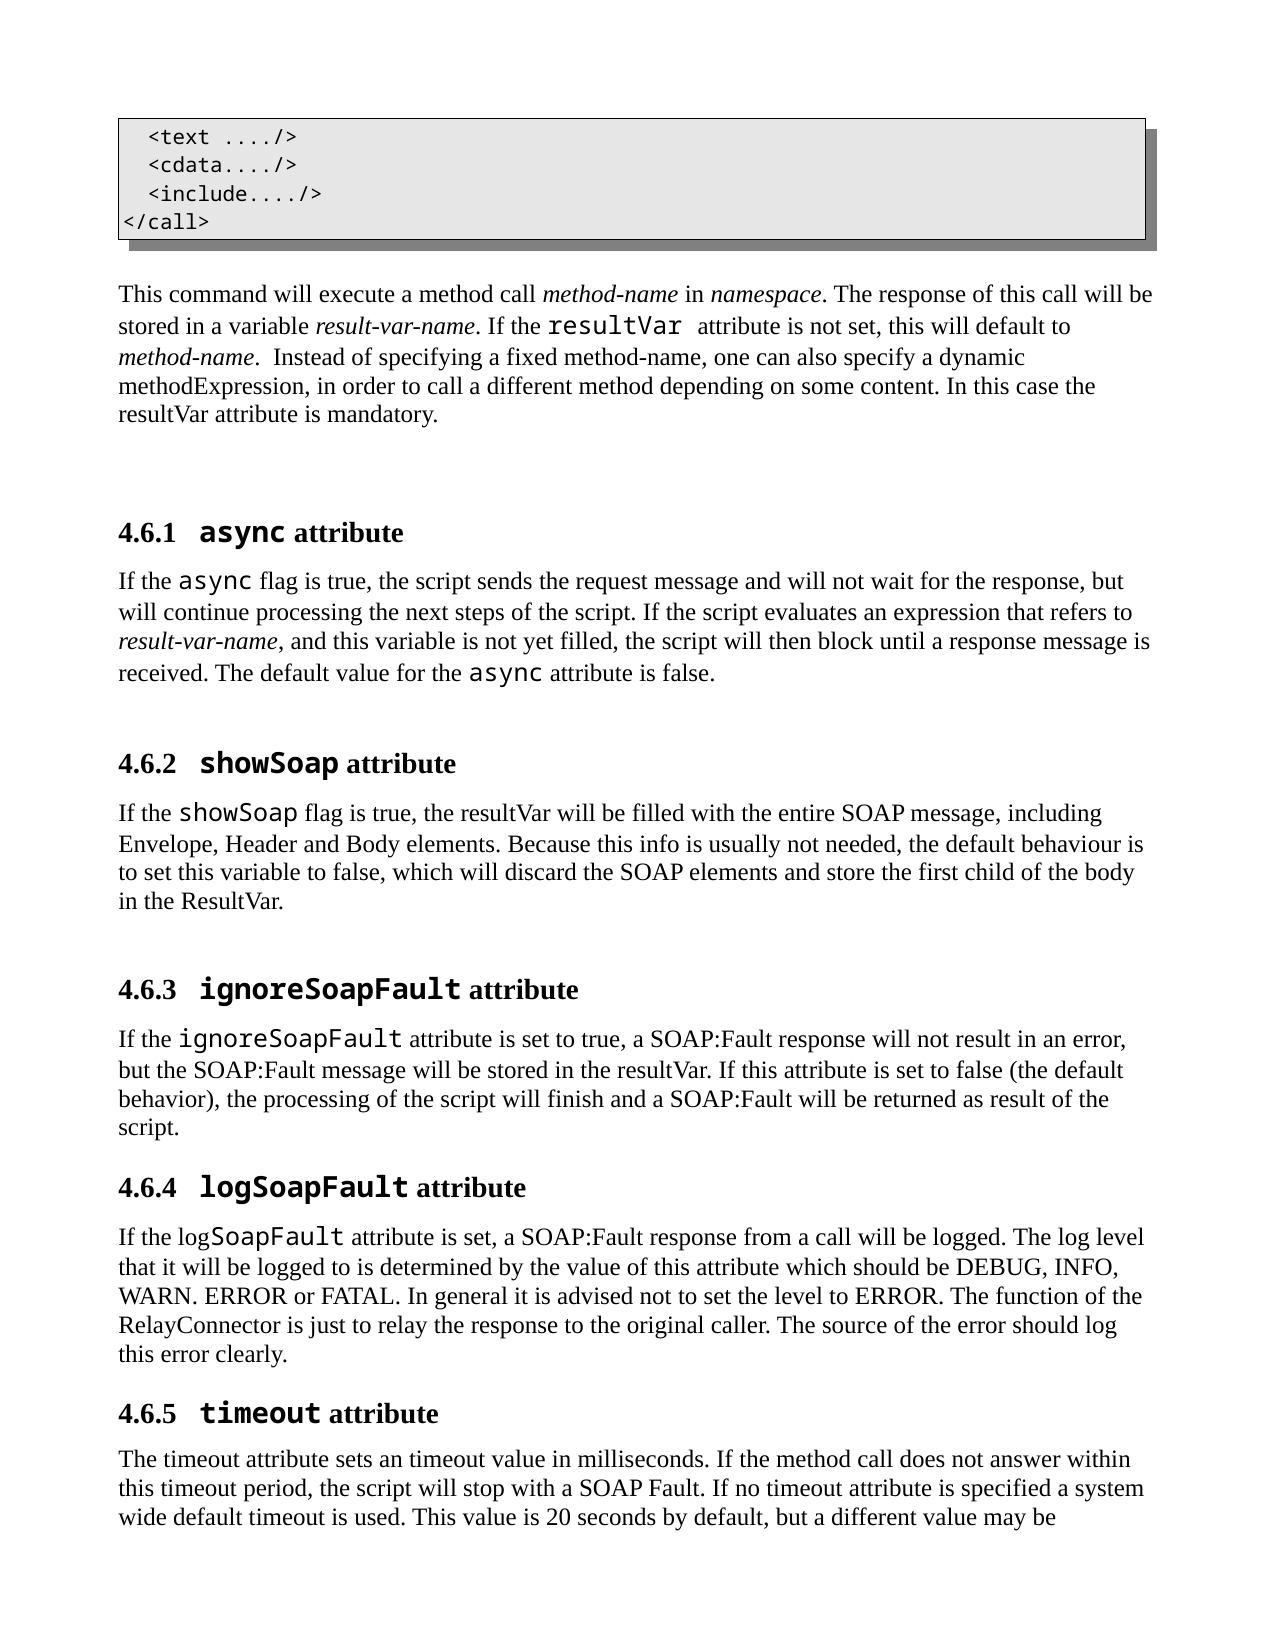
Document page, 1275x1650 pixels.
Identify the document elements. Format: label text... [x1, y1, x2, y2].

text </call> [119, 203, 1145, 239]
text If the logSoapFault attribute is set, a SOAP:Fault response from a call will be logged. The log level that it will be logged to is determined by the value of this attribute which should be DEBUG, INFO, WARN. ERROR or FATAL. In general it is advised not to set the level to ERROR. The function of the RelayConnector is just to relay the response to the original caller. The source of the error should log this error clearly. [118, 1218, 1157, 1367]
text If the showSoap flag is true, the resultVar will be filled with the entire SOAP message, including Envelope, Header and Body elements. Because this info is usually not needed, the default behaviour is to set this variable to false, which will discard the SOAP elements and store the first child of the body in the ResultVar. [118, 794, 1157, 915]
text <include..../> [119, 175, 1145, 203]
text <cdata..../> [119, 147, 1145, 175]
text The timeout attribute sets an timeout value in milliseconds. If the method call does not answer within this timeout period, the script will stop with a SOAP Fault. If no timeout attribute is specified a system wide default timeout is used. This value is 20 seconds by default, but a different value may be [118, 1444, 1157, 1531]
text This command will execute a method call method-name in namespace. The response of this call will be stored in a variable result-var-name. If the resultVar attribute is not set, this will default to method-name. Instead of specifying a fixed method-name, one can also specify a dynamic methodExpression, in order to call a different method depending on some content. In this case the resultVar attribute is mandatory. [118, 279, 1157, 428]
subtitle logSoapFault attribute [118, 1166, 1157, 1206]
text <text ..../> [119, 119, 1145, 147]
text If the async flag is true, the script sends the request message and will not wait for the response, but will continue processing the next steps of the script. If the script evaluates an expression that refers to result-var-name, and this variable is not yet filled, the script will then block until a response message is received. The default value for the async attribute is false. [118, 563, 1157, 689]
subtitle timeout attribute [118, 1392, 1157, 1432]
subtitle showSoap attribute [118, 742, 1157, 782]
subtitle async attribute [118, 511, 1157, 551]
text If the ignoreSoapFault attribute is set to true, a SOAP:Fault response will not result in an error, but the SOAP:Fault message will be stored in the resultVar. If this attribute is set to false (the default behavior), the processing of the script will finish and a SOAP:Fault will be returned as result of the script. [118, 1021, 1157, 1141]
subtitle ignoreSoapFault attribute [118, 969, 1157, 1008]
